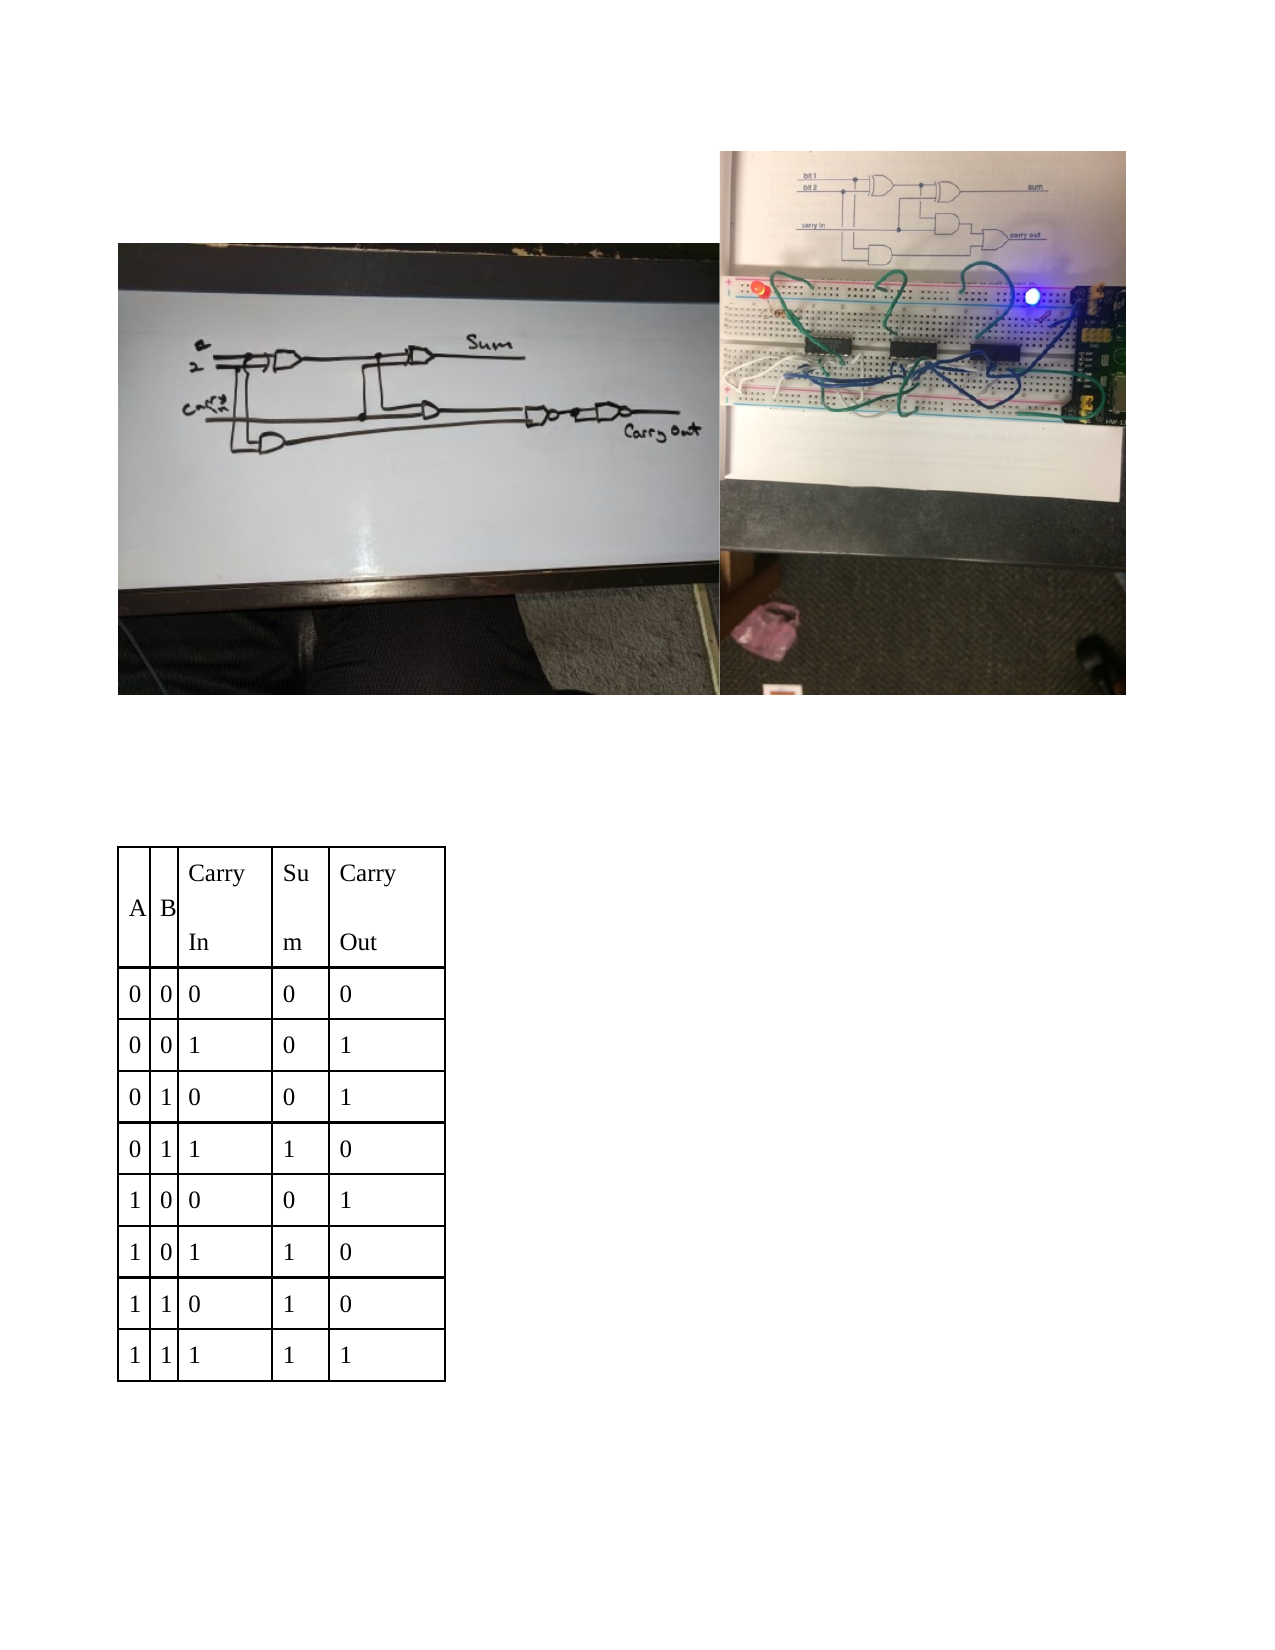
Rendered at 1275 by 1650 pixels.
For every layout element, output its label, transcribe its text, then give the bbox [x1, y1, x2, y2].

table_cell 0 [330, 969, 444, 1018]
table_cell 1 [151, 1124, 177, 1173]
table_header Carry In [179, 848, 271, 966]
table_cell 0 [179, 1072, 271, 1121]
table_cell 0 [330, 1227, 444, 1276]
table_cell 0 [330, 1279, 444, 1328]
table_cell 1 [330, 1330, 444, 1380]
table_cell 1 [330, 1072, 444, 1121]
table_cell 0 [119, 1124, 149, 1173]
table_cell 1 [151, 1330, 177, 1380]
table_header Sum [273, 848, 328, 966]
table_cell 1 [179, 1330, 271, 1380]
table_cell 1 [151, 1072, 177, 1121]
table_cell 1 [273, 1330, 328, 1380]
table_cell 0 [119, 1020, 149, 1070]
table_cell 1 [119, 1330, 149, 1380]
table_cell 0 [273, 1175, 328, 1225]
table_cell 0 [151, 1020, 177, 1070]
table_cell 0 [179, 1279, 271, 1328]
table_cell 0 [273, 1020, 328, 1070]
table_cell 0 [179, 969, 271, 1018]
table_cell 1 [179, 1020, 271, 1070]
table_cell 0 [273, 969, 328, 1018]
table_cell 0 [330, 1124, 444, 1173]
table_cell 0 [179, 1175, 271, 1225]
table_cell 1 [119, 1279, 149, 1328]
table_cell 0 [151, 1227, 177, 1276]
table_cell 1 [273, 1279, 328, 1328]
table_cell 1 [179, 1227, 271, 1276]
table_cell 0 [151, 969, 177, 1018]
table_cell 1 [273, 1124, 328, 1173]
table_cell 1 [273, 1227, 328, 1276]
table_header B [151, 848, 177, 966]
table_cell 0 [151, 1175, 177, 1225]
picture [118, 151, 1126, 695]
table_cell 0 [119, 969, 149, 1018]
table_cell 1 [119, 1227, 149, 1276]
table_cell 1 [330, 1175, 444, 1225]
table_cell 1 [119, 1175, 149, 1225]
table_header Carry Out [330, 848, 444, 966]
table_header A [119, 848, 149, 966]
table_cell 0 [273, 1072, 328, 1121]
table_cell 1 [330, 1020, 444, 1070]
table_cell 1 [179, 1124, 271, 1173]
table_cell 0 [119, 1072, 149, 1121]
table_cell 1 [151, 1279, 177, 1328]
